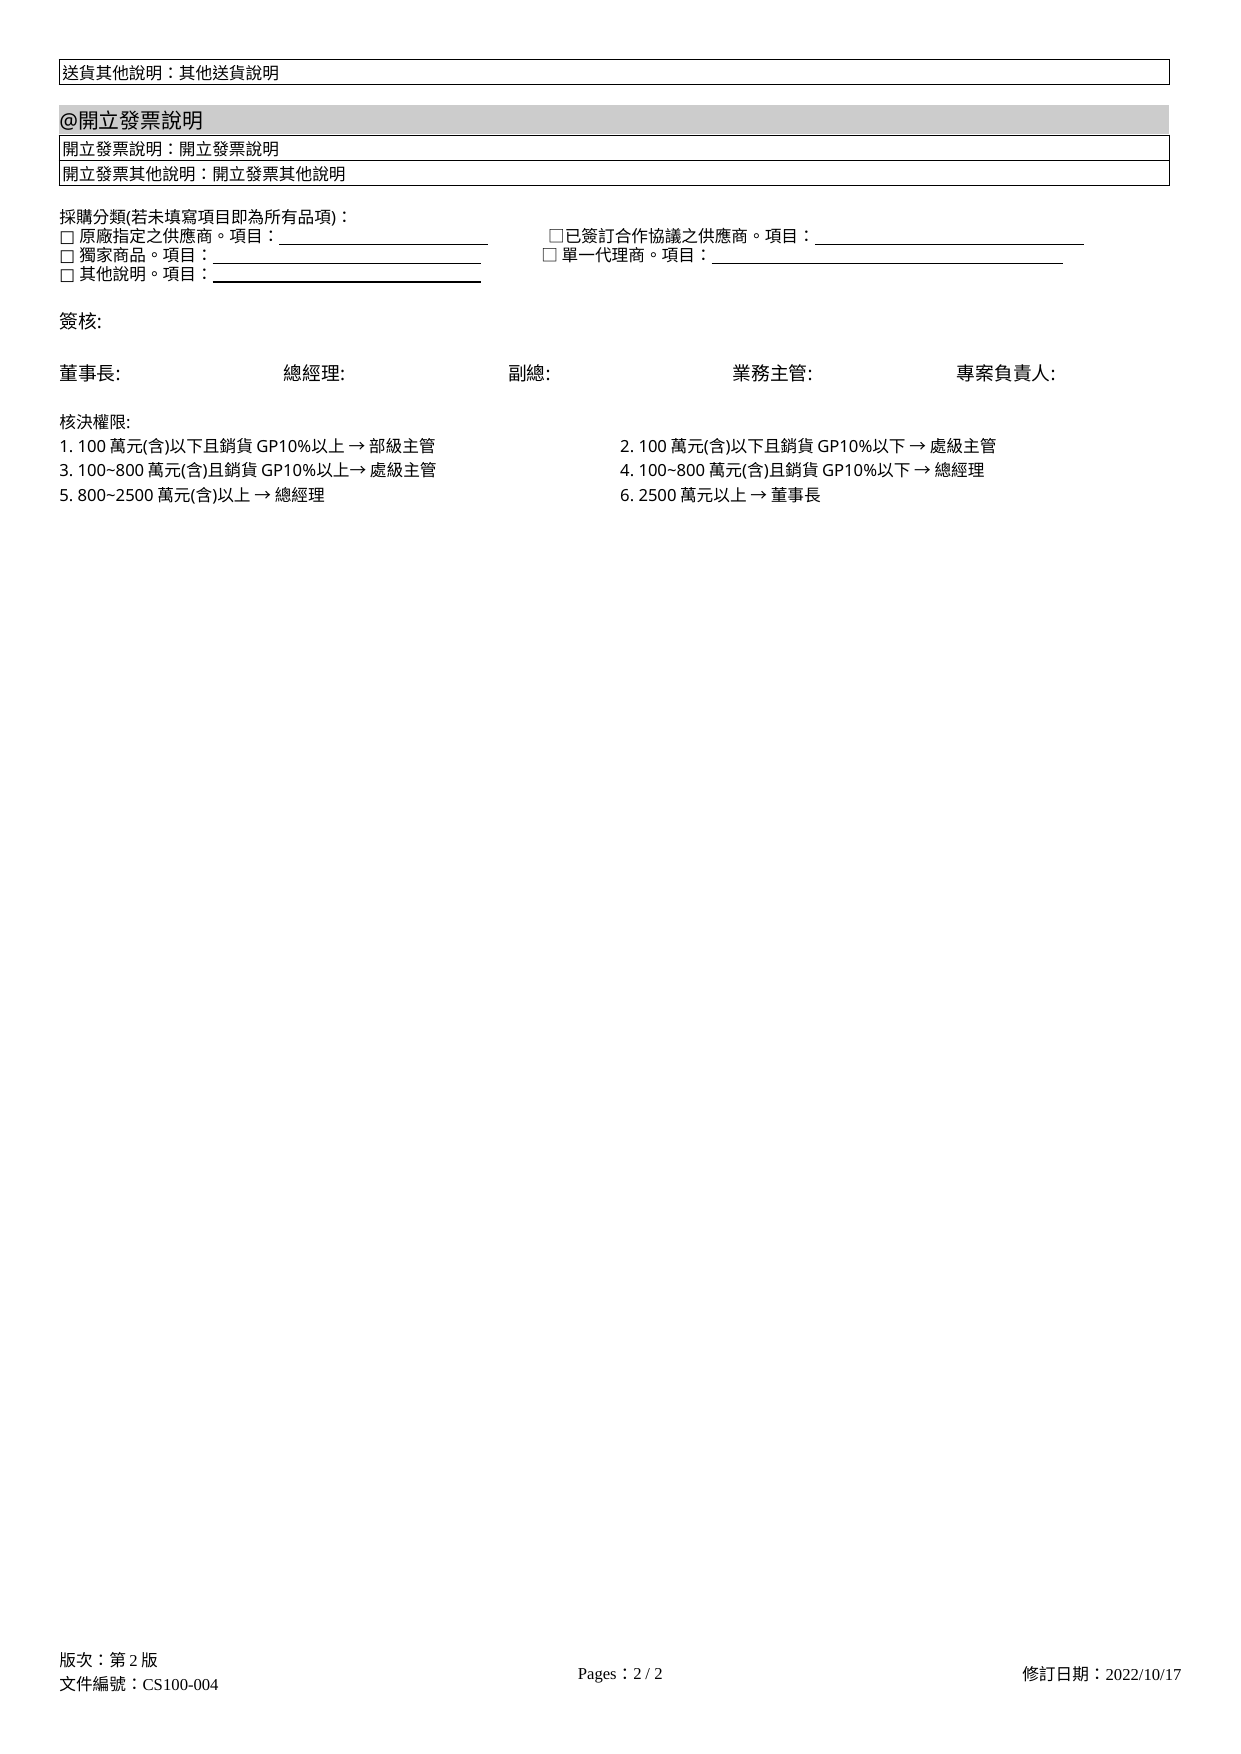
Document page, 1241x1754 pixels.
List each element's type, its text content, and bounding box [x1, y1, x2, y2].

table_cell 2. 100萬元(含)以下且銷貨GP10%以下 → 處級主管 [620, 433, 1181, 457]
table_cell 1. 100萬元(含)以下且銷貨GP10%以上 → 部級主管 [59, 433, 620, 457]
table_header @開立發票說明 [59, 105, 1169, 134]
table_header 業務主管: [732, 359, 957, 386]
text □ 獨家商品。項目： □ 單一代理商。項目： [59, 246, 1181, 265]
table_header 專案負責人: [957, 359, 1181, 386]
table_header 開立發票說明：開立發票說明 [60, 136, 1169, 160]
table_header 董事長: [59, 359, 283, 386]
table_header [620, 409, 1181, 433]
table_cell 4. 100~800萬元(含)且銷貨GP10%以下 → 總經理 [620, 458, 1181, 482]
table_header 總經理: [284, 359, 508, 386]
text □ 其他說明。項目： [59, 265, 1181, 284]
table_cell 6. 2500萬元以上 → 董事長 [620, 482, 1181, 506]
table_header 副總: [508, 359, 732, 386]
table_header 核決權限: [59, 409, 620, 433]
table_cell 開立發票其他說明：開立發票其他說明 [60, 161, 1169, 185]
table_cell 送貨其他說明：其他送貨說明 [60, 60, 1169, 84]
text □ 原廠指定之供應商。項目： □已簽訂合作協議之供應商。項目： [59, 227, 1181, 246]
text 簽核: [59, 306, 1181, 333]
table_cell 5. 800~2500萬元(含)以上 → 總經理 [59, 482, 620, 506]
text 採購分類(若未填寫項目即為所有品項)： [59, 209, 1181, 227]
table_cell 3. 100~800萬元(含)且銷貨GP10%以上→ 處級主管 [59, 458, 620, 482]
